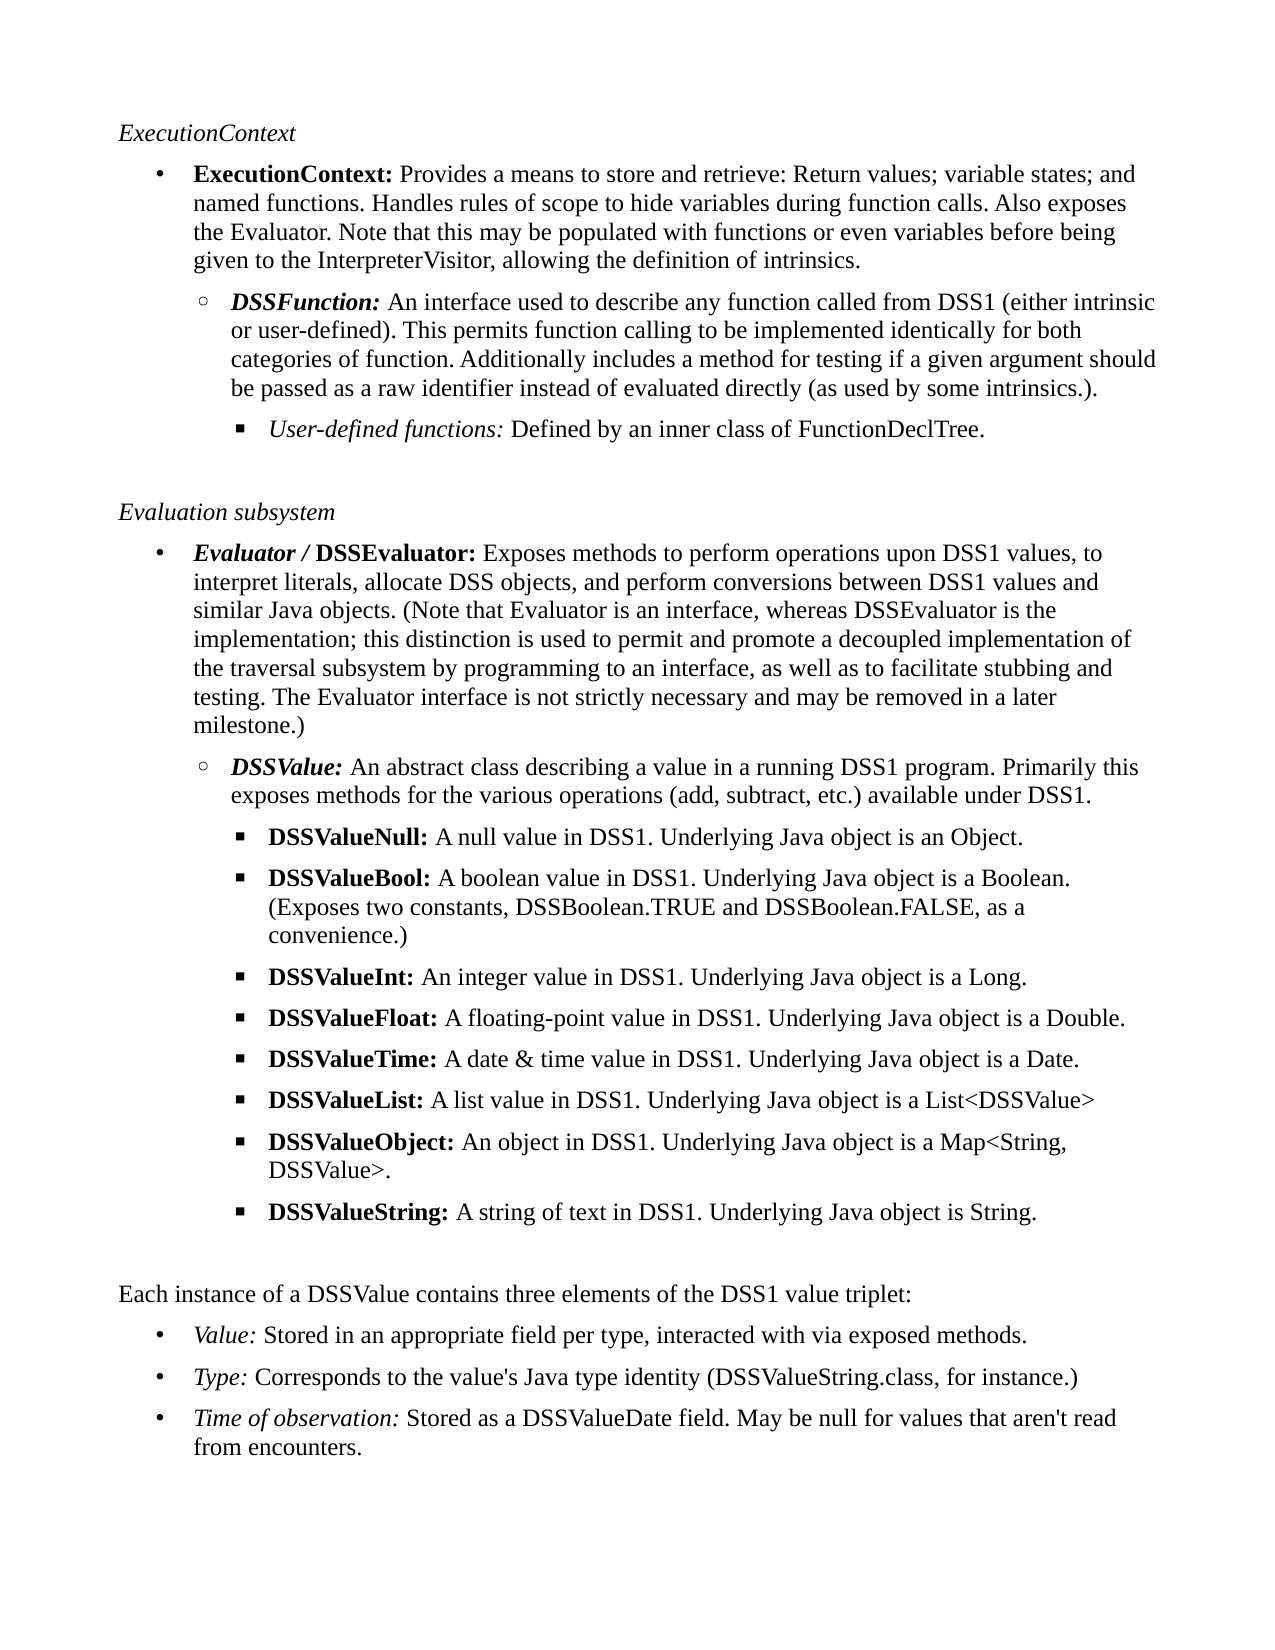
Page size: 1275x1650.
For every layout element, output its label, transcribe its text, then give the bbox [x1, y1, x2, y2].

list DSSValueInt: An integer value in DSS1. Underlying Java object is a Long. [231, 962, 1157, 991]
list ExecutionContext: Provides a means to store and retrieve: Return values; variable states; and named functions. Handles rules of scope to hide variables during function calls. Also exposes the Evaluator. Note that this may be populated with functions or even variables before being given to the InterpreterVisitor, allowing the definition of intrinsics. [156, 159, 1157, 274]
list DSSFunction: An interface used to describe any function called from DSS1 (either intrinsic or user-defined). This permits function calling to be implemented identically for both categories of function. Additionally includes a method for testing if a given argument should be passed as a raw identifier instead of evaluated directly (as used by some intrinsics.). [193, 287, 1157, 402]
list DSSValueFloat: A floating-point value in DSS1. Underlying Java object is a Double. [231, 1003, 1157, 1032]
text ExecutionContext [118, 118, 1157, 147]
list Value: Stored in an appropriate field per type, interacted with via exposed methods. [156, 1321, 1157, 1349]
list User-defined functions: Defined by an inner class of FunctionDeclTree. [231, 414, 1157, 443]
text Each instance of a DSSValue contains three elements of the DSS1 value triplet: [118, 1279, 1157, 1308]
list DSSValueNull: A null value in DSS1. Underlying Java object is an Object. [231, 822, 1157, 851]
list DSSValueString: A string of text in DSS1. Underlying Java object is String. [231, 1197, 1157, 1226]
text Evaluation subsystem [118, 497, 1157, 526]
list DSSValueObject: An object in DSS1. Underlying Java object is a Map<String, DSSValue>. [231, 1127, 1157, 1184]
list Evaluator / DSSEvaluator: Exposes methods to perform operations upon DSS1 values, to interpret literals, allocate DSS objects, and perform conversions between DSS1 values and similar Java objects. (Note that Evaluator is an interface, whereas DSSEvaluator is the implementation; this distinction is used to permit and promote a decoupled implementation of the traversal subsystem by programming to an interface, as well as to facilitate stubbing and testing. The Evaluator interface is not strictly necessary and may be removed in a later milestone.) [156, 538, 1157, 739]
list Type: Corresponds to the value's Java type identity (DSSValueString.class, for instance.) [156, 1362, 1157, 1391]
list Time of observation: Stored as a DSSValueDate field. May be null for values that aren't read from encounters. [156, 1403, 1157, 1461]
list DSSValueList: A list value in DSS1. Underlying Java object is a List<DSSValue> [231, 1086, 1157, 1114]
list DSSValueTime: A date & time value in DSS1. Underlying Java object is a Date. [231, 1044, 1157, 1073]
list DSSValue: An abstract class describing a value in a running DSS1 program. Primarily this exposes methods for the various operations (add, subtract, etc.) available under DSS1. [193, 752, 1157, 809]
list DSSValueBool: A boolean value in DSS1. Underlying Java object is a Boolean. (Exposes two constants, DSSBoolean.TRUE and DSSBoolean.FALSE, as a convenience.) [231, 863, 1157, 949]
